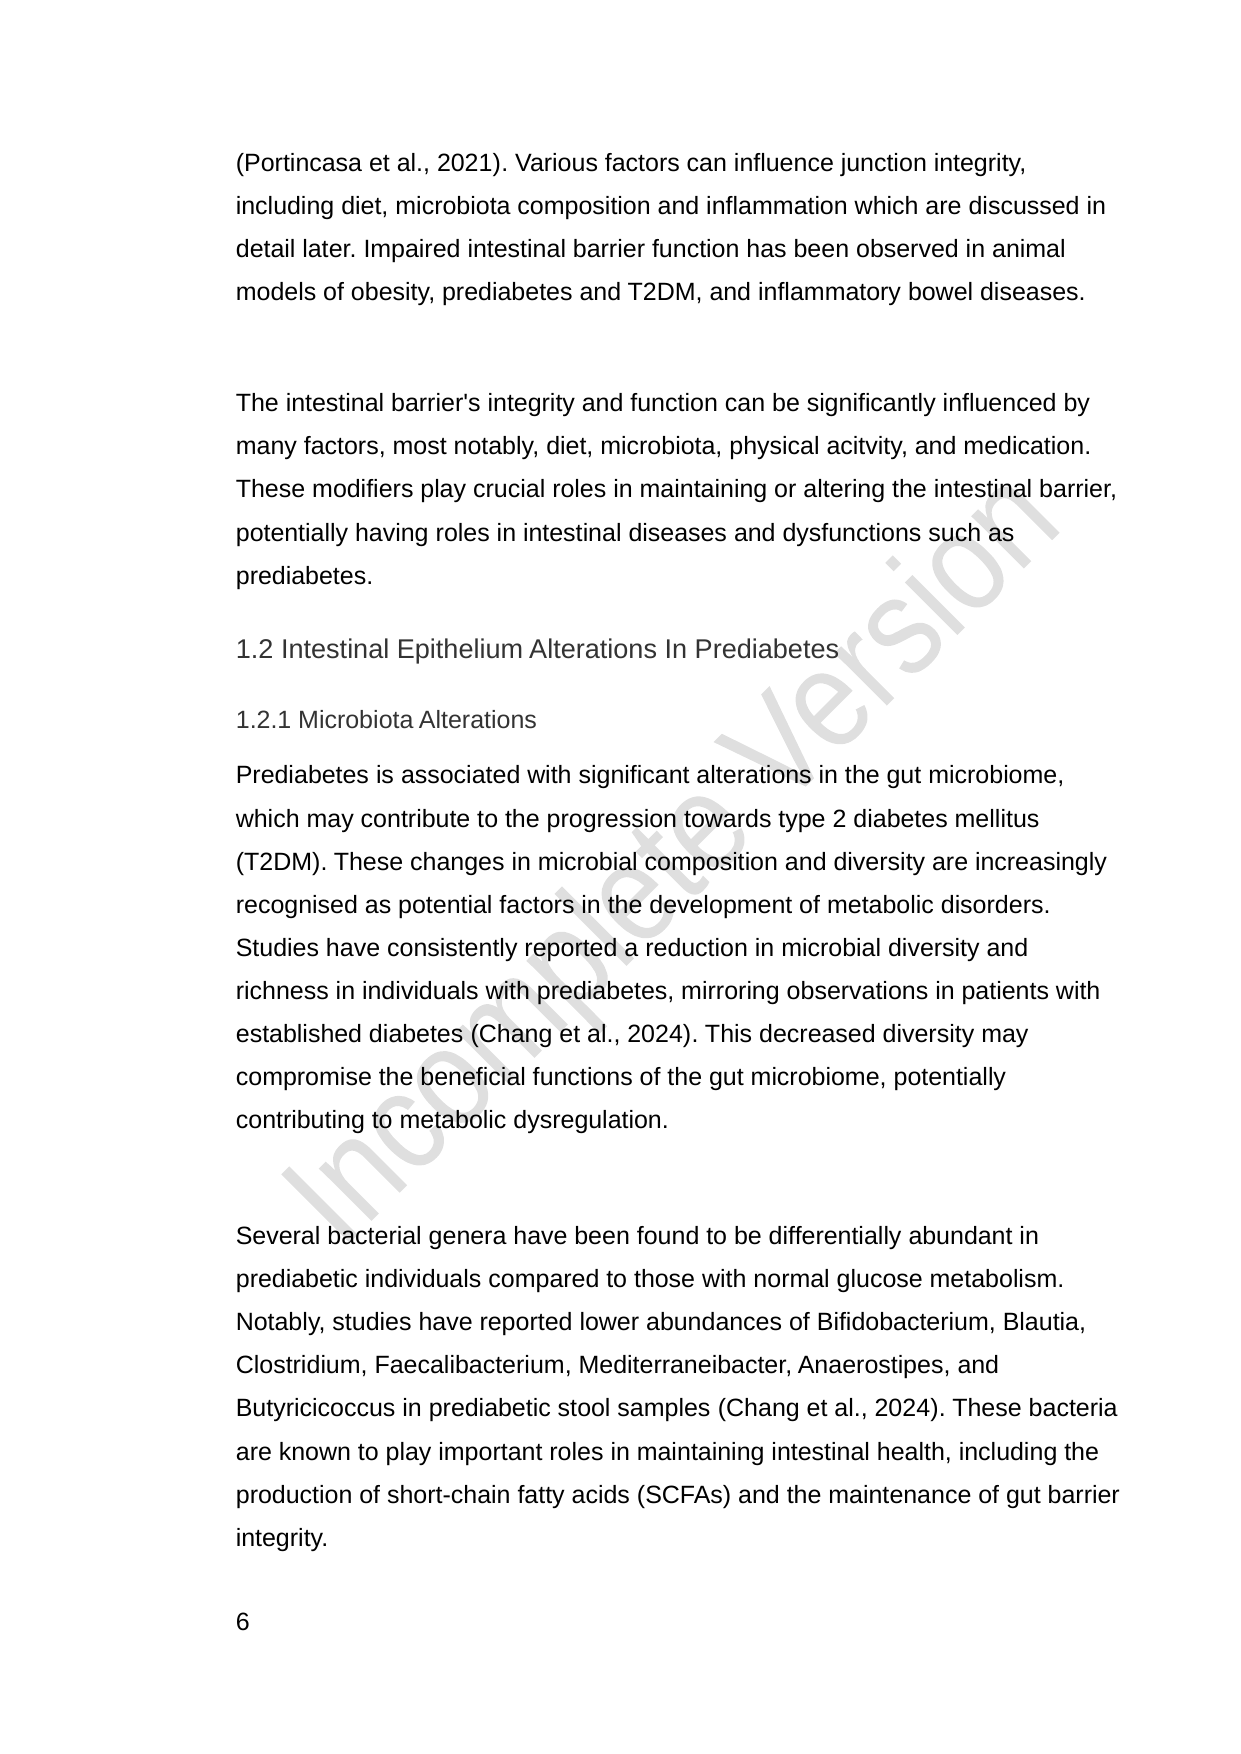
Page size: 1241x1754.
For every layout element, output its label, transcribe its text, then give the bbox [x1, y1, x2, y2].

text The intestinal barrier's integrity and function can be significantly influenced by many factors, most notably, diet, microbiota, physical acitvity, and medication. These modifiers play crucial roles in maintaining or altering the intestinal barrier, potentially having roles in intestinal diseases and dysfunctions such as prediabetes. [236, 388, 1122, 589]
text Prediabetes is associated with significant alterations in the gut microbiome, which may contribute to the progression towards type 2 diabetes mellitus (T2DM). These changes in microbial composition and diversity are increasingly recognised as potential factors in the development of metabolic disorders. Studies have consistently reported a reduction in microbial diversity and richness in individuals with prediabetes, mirroring observations in patients with established diabetes (Chang et al., 2024). This decreased diversity may compromise the beneficial functions of the gut microbiome, potentially contributing to metabolic dysregulation. [236, 761, 1122, 1134]
text Several bacterial genera have been found to be differentially abundant in prediabetic individuals compared to those with normal glucose metabolism. Notably, studies have reported lower abundances of Bifidobacterium, Blautia, Clostridium, Faecalibacterium, Mediterraneibacter, Anaerostipes, and Butyricicoccus in prediabetic stool samples (Chang et al., 2024). These bacteria are known to play important roles in maintaining intestinal health, including the production of short-chain fatty acids (SCFAs) and the maintenance of gut barrier integrity. [236, 1221, 1122, 1552]
subtitle [861, 705, 1122, 734]
subtitle [780, 705, 815, 734]
text (Portincasa et al., 2021). Various factors can influence junction integrity, including diet, microbiota composition and inflammation which are discussed in detail later. Impaired intestinal barrier function has been observed in animal models of obesity, prediabetes and T2DM, and inflammatory bowel diseases. [236, 148, 1122, 306]
subtitle [856, 633, 930, 664]
subtitle 1.2.1 Microbiota Alterations [236, 705, 780, 734]
subtitle [822, 705, 862, 733]
subtitle [932, 633, 1122, 664]
subtitle 1.2 Intestinal Epithelium Alterations In Prediabetes [236, 633, 851, 664]
